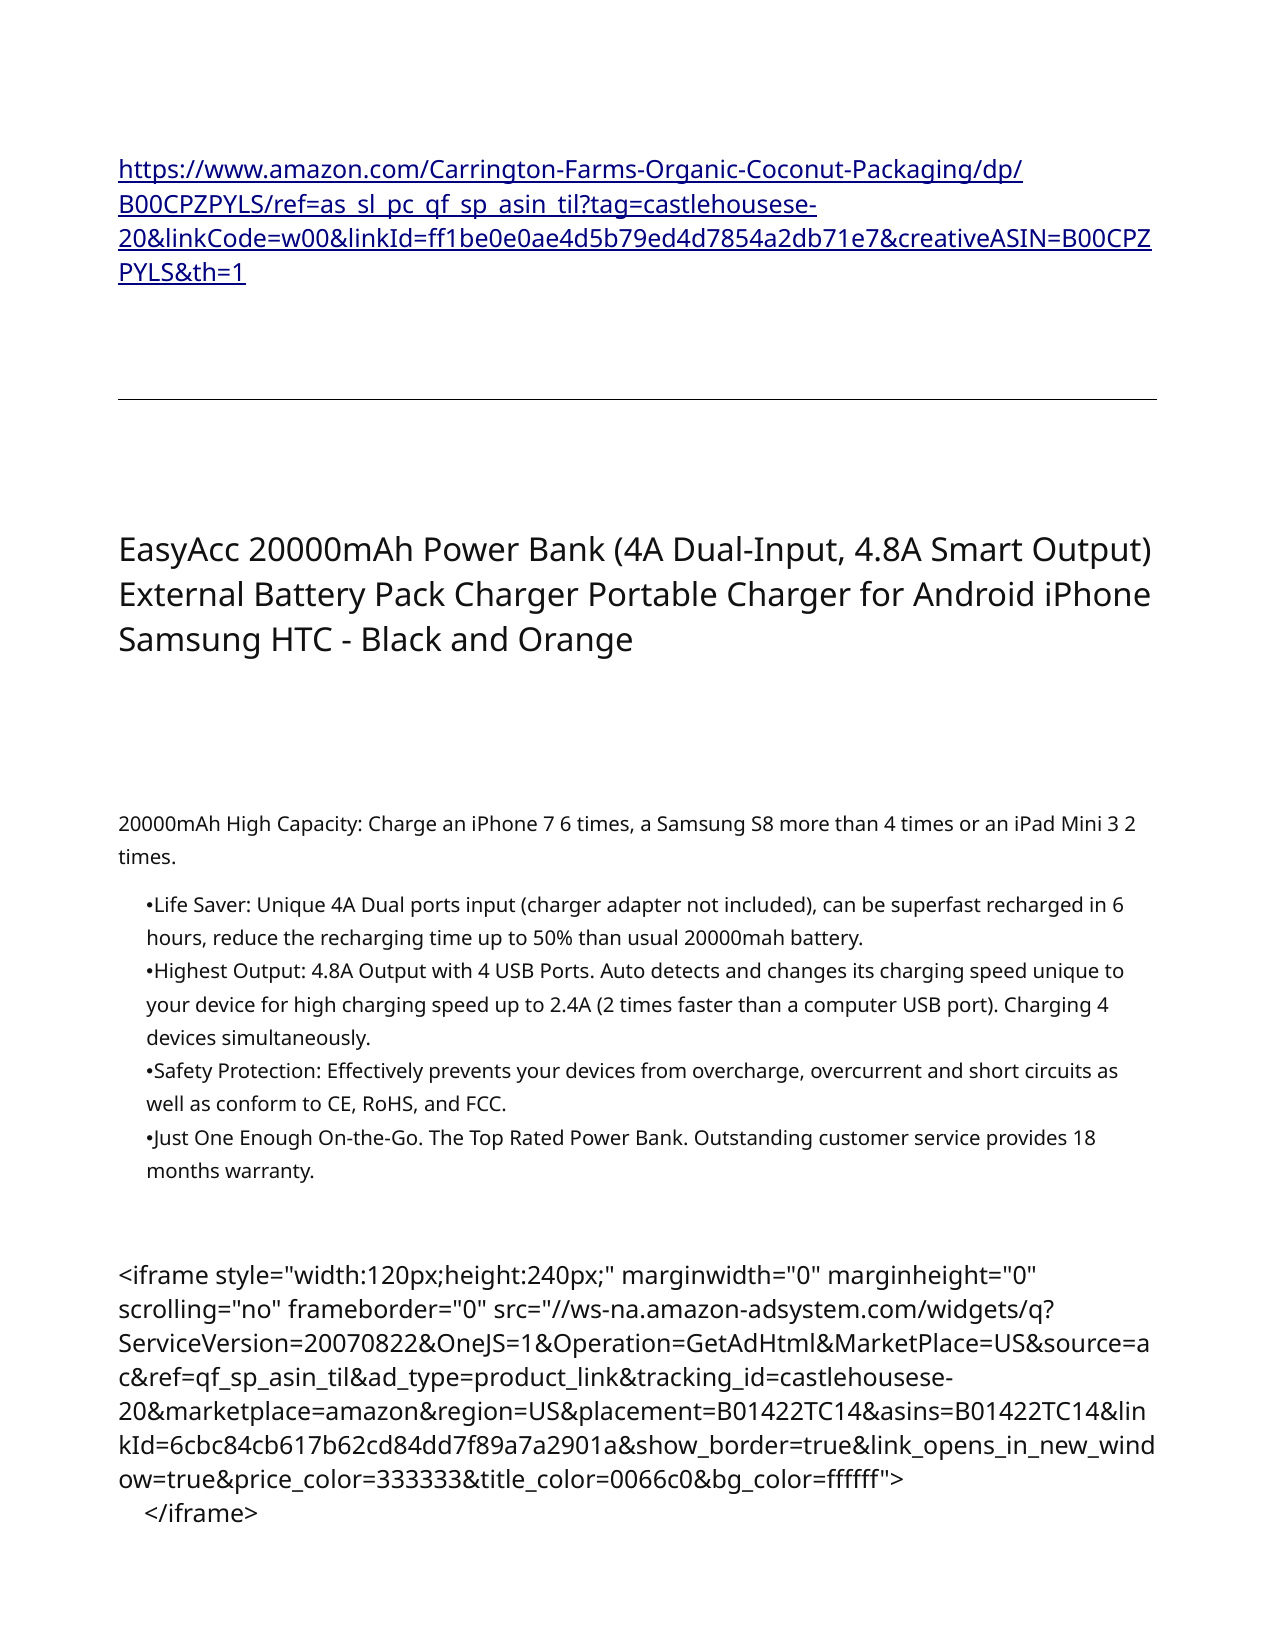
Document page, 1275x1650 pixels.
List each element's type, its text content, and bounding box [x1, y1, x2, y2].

text <iframe style="width:120px;height:240px;" marginwidth="0" marginheight="0" scrolling="no" frameborder="0" src="//ws-na.amazon-adsystem.com/widgets/q?ServiceVersion=20070822&OneJS=1&Operation=GetAdHtml&MarketPlace=US&source=ac&ref=qf_sp_asin_til&ad_type=product_link&tracking_id=castlehousese-20&marketplace=amazon&region=US&placement=B01422TC14&asins=B01422TC14&linkId=6cbc84cb617b62cd84dd7f89a7a2901a&show_border=true&link_opens_in_new_window=true&price_color=333333&title_color=0066c0&bg_color=ffffff"> [118, 1258, 1157, 1496]
text </iframe> [118, 1496, 1157, 1530]
subtitle EasyAcc 20000mAh Power Bank (4A Dual-Input, 4.8A Smart Output) External Battery Pack Charger Portable Charger for Android iPhone Samsung HTC - Black and Orange [118, 527, 1157, 661]
list Just One Enough On-the-Go. The Top Rated Power Bank. Outstanding customer service provides 18 months warranty. [118, 1123, 1157, 1184]
text https://www.amazon.com/Carrington-Farms-Organic-Coconut-Packaging/dp/B00CPZPYLS/ref=as_sl_pc_qf_sp_asin_til?tag=castlehousese-20&linkCode=w00&linkId=ff1be0e0ae4d5b79ed4d7854a2db71e7&creativeASIN=B00CPZPYLS&th=1 [118, 152, 1157, 288]
list Life Saver: Unique 4A Dual ports input (charger adapter not included), can be superfast recharged in 6 hours, reduce the recharging time up to 50% than usual 20000mah battery. [118, 891, 1157, 951]
list Highest Output: 4.8A Output with 4 USB Ports. Auto detects and changes its charging speed unique to your device for high charging speed up to 2.4A (2 times faster than a computer USB port). Charging 4 devices simultaneously. [118, 957, 1157, 1051]
text 20000mAh High Capacity: Charge an iPhone 7 6 times, a Samsung S8 more than 4 times or an iPad Mini 3 2 times. [118, 809, 1157, 870]
list Safety Protection: Effectively prevents your devices from overcharge, overcurrent and short circuits as well as conform to CE, RoHS, and FCC. [118, 1057, 1157, 1118]
